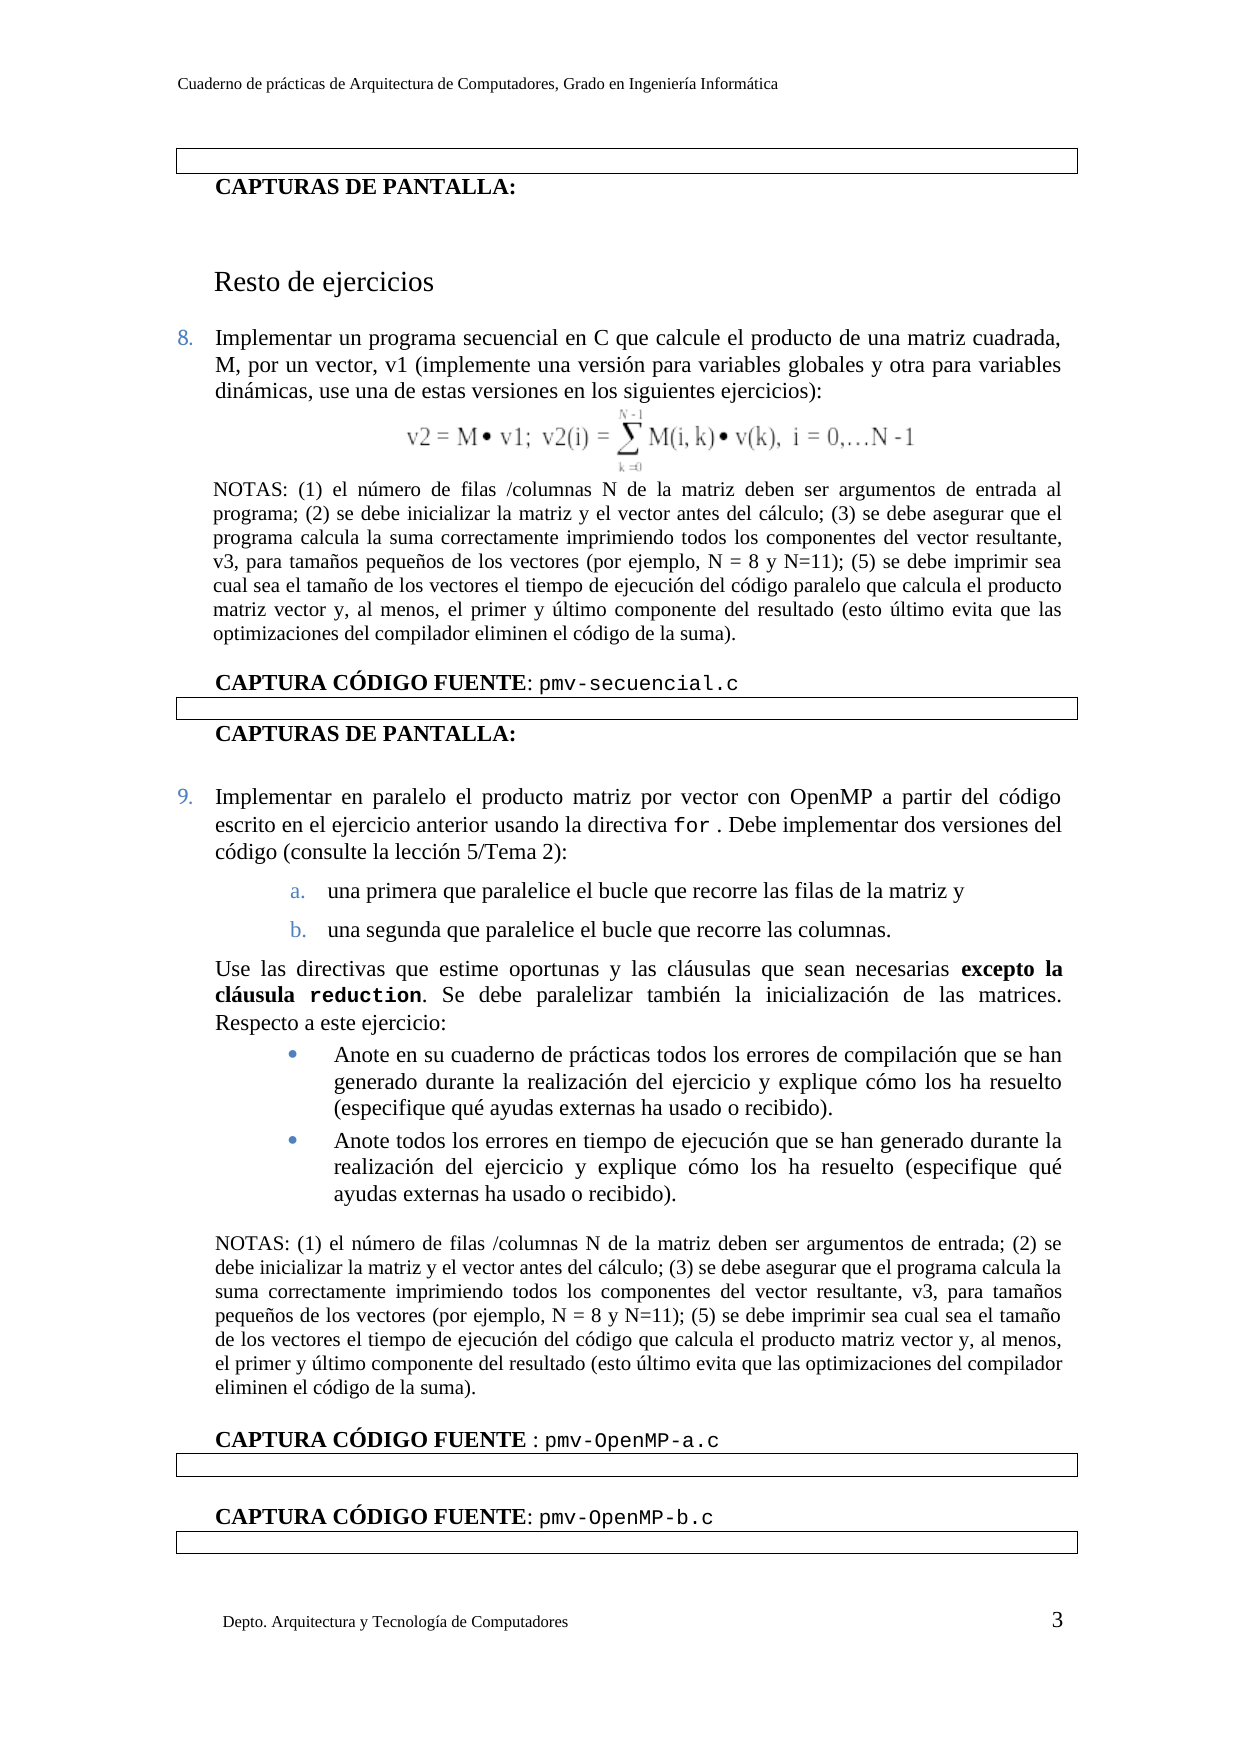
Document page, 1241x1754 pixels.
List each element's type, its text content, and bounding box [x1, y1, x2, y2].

text NOTAS: (1) el número de filas /columnas N de la matriz deben ser argumentos de entrada al programa; (2) se debe inicializar la matriz y el vector antes del cálculo; (3) se debe asegurar que el programa calcula la suma correctamente imprimiendo todos los componentes del vector resultante, v3, para tamaños pequeños de los vectores (por ejemplo, N = 8 y N=11); (5) se debe imprimir sea cual sea el tamaño de los vectores el tiempo de ejecución del código paralelo que calcula el producto matriz vector y, al menos, el primer y último componente del resultado (esto último evita que las optimizaciones del compilador eliminen el código de la suma). [213, 476, 1063, 645]
text CAPTURA CÓDIGO FUENTE: pmv-secuencial.c [215, 669, 1063, 697]
table_header [177, 1532, 1077, 1553]
text CAPTURA CÓDIGO FUENTE: pmv-OpenMP-b.c [215, 1503, 1063, 1531]
list Implementar un programa secuencial en C que calcule el producto de una matriz cuadrada, M, por un vector, v1 (implemente una versión para variables globales y otra para variables dinámicas, use una de estas versiones en los siguientes ejercicios): [177, 324, 1063, 404]
list Anote en su cuaderno de prácticas todos los errores de compilación que se han generado durante la realización del ejercicio y explique cómo los ha resuelto (especifique qué ayudas externas ha usado o recibido). [288, 1042, 1063, 1121]
list una segunda que paralelice el bucle que recorre las columnas. [290, 916, 1063, 942]
text CAPTURAS DE PANTALLA: [215, 720, 1063, 746]
table_header [177, 149, 1077, 172]
text CAPTURA CÓDIGO FUENTE : pmv-OpenMP-a.c [215, 1426, 1063, 1453]
list NOTAS: (1) el número de filas /columnas N de la matriz deben ser argumentos de entrada; (2) se debe inicializar la matriz y el vector antes del cálculo; (3) se debe asegurar que el programa calcula la suma correctamente imprimiendo todos los componentes del vector resultante, v3, para tamaños pequeños de los vectores (por ejemplo, N = 8 y N=11); (5) se debe imprimir sea cual sea el tamaño de los vectores el tiempo de ejecución del código que calcula el producto matriz vector y, al menos, el primer y último componente del resultado (esto último evita que las optimizaciones del compilador eliminen el código de la suma). [215, 1231, 1063, 1399]
table_header [177, 1454, 1077, 1476]
list Use las directivas que estime oportunas y las cláusulas que sean necesarias excepto la cláusula reduction. Se debe paralelizar también la inicialización de las matrices. Respecto a este ejercicio: [215, 955, 1063, 1035]
text CAPTURAS DE PANTALLA: [215, 174, 1063, 200]
list una primera que paralelice el bucle que recorre las filas de la matriz y [290, 877, 1063, 904]
list Implementar en paralelo el producto matriz por vector con OpenMP a partir del código escrito en el ejercicio anterior usando la directiva for . Debe implementar dos versiones del código (consulte la lección 5/Tema 2): [177, 783, 1063, 865]
list Anote todos los errores en tiempo de ejecución que se han generado durante la realización del ejercicio y explique cómo los ha resuelto (especifique qué ayudas externas ha usado o recibido). [288, 1127, 1063, 1206]
subtitle Resto de ejercicios [177, 264, 1063, 297]
table_header [177, 698, 1077, 719]
